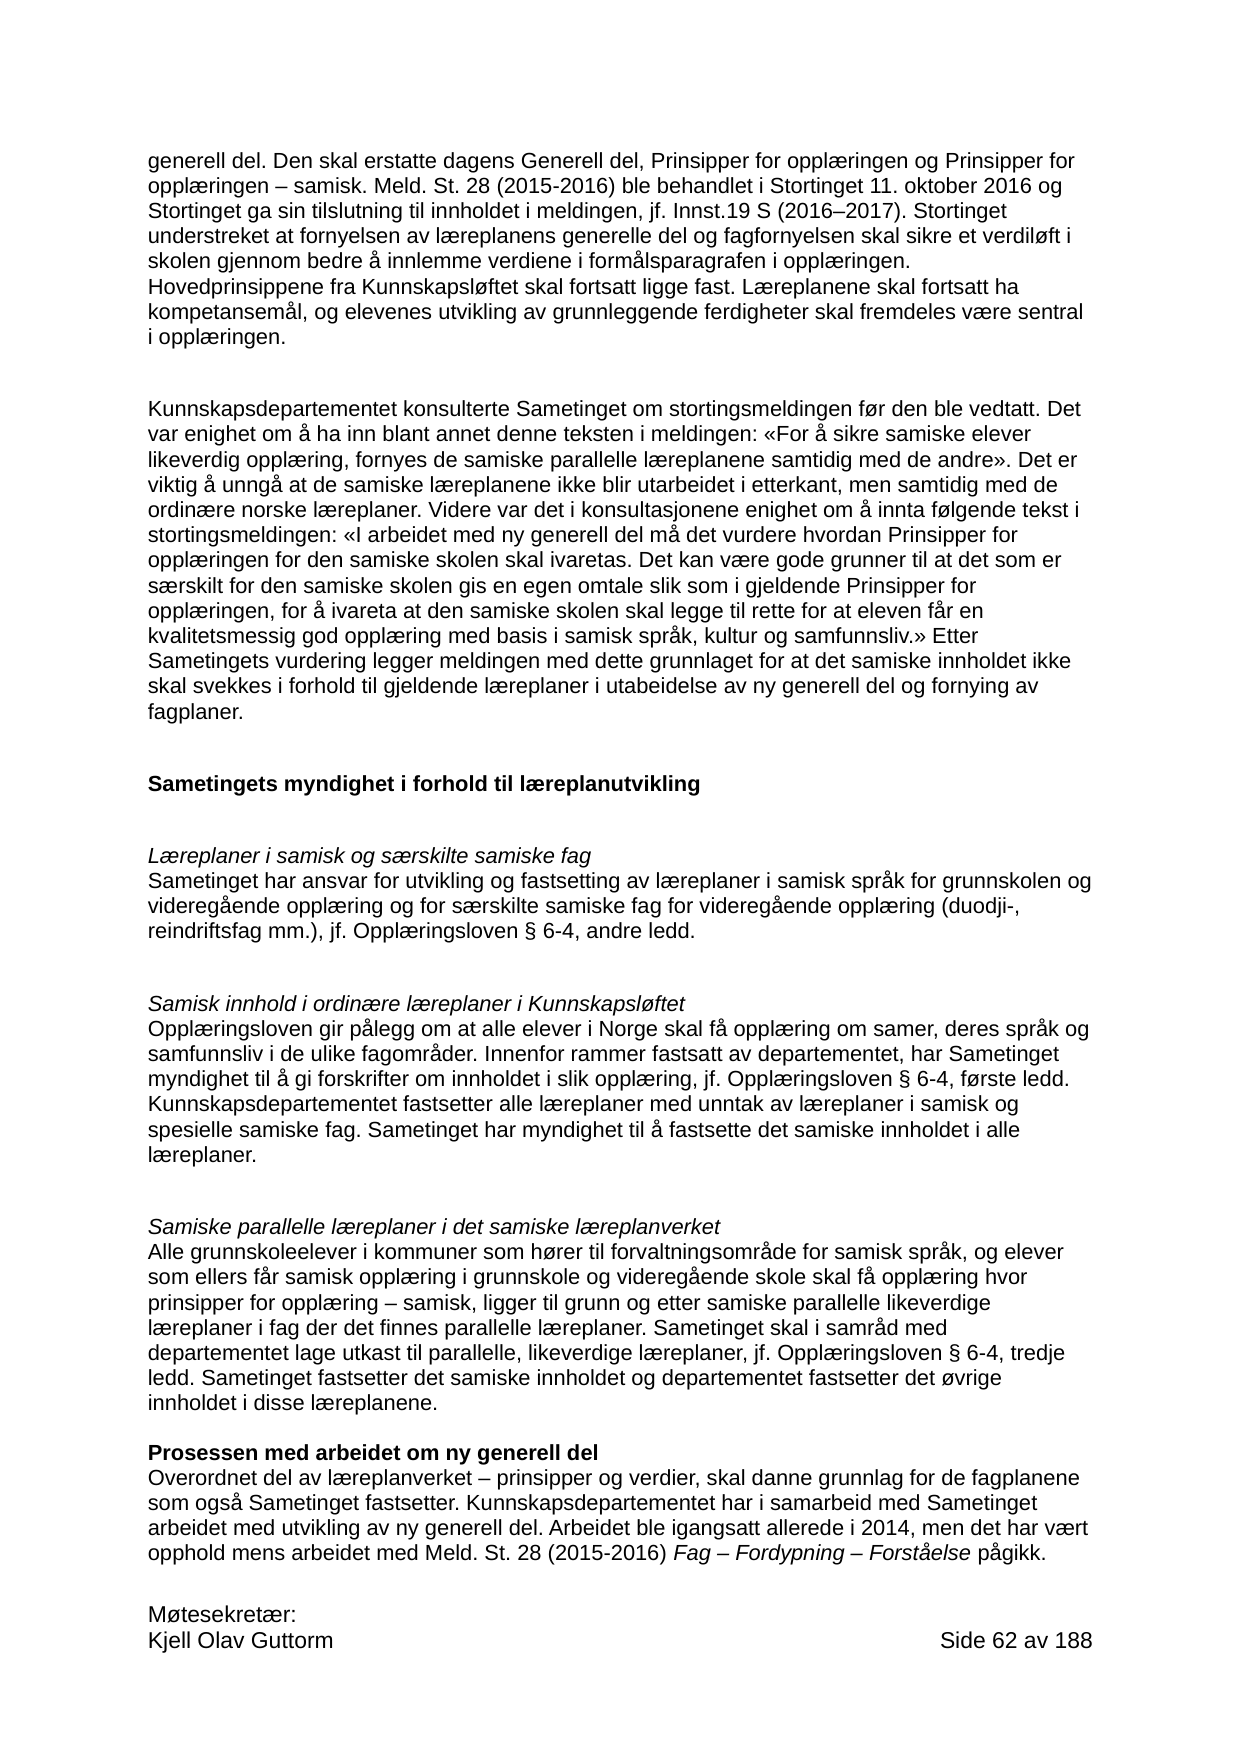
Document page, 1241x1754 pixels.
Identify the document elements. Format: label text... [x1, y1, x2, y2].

table_header Forslag og merknader Sametingsrådets forslag til innstilling: Sametinget har drøftet Sametingsrådets redegjørelse om ny generell del, Overordnet del – verdier og prinsipper Høringsutkast fra Kunnskapsdepartementet 10.03.17. Redegjørelsen er vedlagt protokollen. Sametingsrådets redegjørelse om ny generell del til Læreplanverket, Overordnet del - verdier og prinsipper Bakgrunn Overordnet del av læreplanverket – prinsipper og verdier (ny generell del) er på høring, høringsfristen er 12.juni 2017. Denne skal fastsettes høsten 2017. Skolens læreplanverk angir hvilke verdier, prinsipper og kunnskap våre barn og unge skal ha i et fremtidig samfunn. I den forestående fagfornyelsen skal det legges vekt på å tilføre fagplanene relevant kompetanse til bedre å møte og finne løsninger på dagens og fremtidens utfordringer. Som et ledd i dette fornyes den generelle delen i læreplanverket, slik at barn og unge utvikler verdier og holdninger som har betydning for den enkelte i et samfunn preget av større kompleksitet, mangfold og raskere endringer. Læreplanfornyelse Kunnskapsdepartementet har igangsatt arbeid med fornying av Læreplanverket. Alle fagene i grunnskolen og de gjennomgående fagene i videregående opplæring skal fornyes i årene som kommer, jf. Meld. St. 28 (2015-2016) Fag – Fordypning – Forståelse. En fornyelse av kunnskapsløftet og Stortingets Innst. 19 S (2016-2017). Fagfornyelsen skal gi gode skolefag med relevant innhold, og progresjonen i opplæringsløpet og sammenhengen mellom fag skal forbedres. For å legge bedre til rette for at elevene kan fordype seg og få en god forståelse av det de lærer, skal prioriteringen i fagene bli tydeligere. Som et ledd i denne fornyelsen utvikles en ny generell del. Den skal erstatte dagens Generell del, Prinsipper for opplæringen og Prinsipper for opplæringen – samisk. Meld. St. 28 (2015-2016) ble behandlet i Stortinget 11. oktober 2016 og Stortinget ga sin tilslutning til innholdet i meldingen, jf. Innst.19 S (2016–2017). Stortinget understreket at fornyelsen av læreplanens generelle del og fagfornyelsen skal sikre et verdiløft i skolen gjennom bedre å innlemme verdiene i formålsparagrafen i opplæringen. Hovedprinsippene fra Kunnskapsløftet skal fortsatt ligge fast. Læreplanene skal fortsatt ha kompetansemål, og elevenes utvikling av grunnleggende ferdigheter skal fremdeles være sentral i opplæringen. Kunnskapsdepartementet konsulterte Sametinget om stortingsmeldingen før den ble vedtatt. Det var enighet om å ha inn blant annet denne teksten i meldingen: «For å sikre samiske elever likeverdig opplæring, fornyes de samiske parallelle læreplanene samtidig med de andre». Det er viktig å unngå at de samiske læreplanene ikke blir utarbeidet i etterkant, men samtidig med de ordinære norske læreplaner. Videre var det i konsultasjonene enighet om å innta følgende tekst i stortingsmeldingen: «I arbeidet med ny generell del må det vurdere hvordan Prinsipper for opplæringen for den samiske skolen skal ivaretas. Det kan være gode grunner til at det som er særskilt for den samiske skolen gis en egen omtale slik som i gjeldende Prinsipper for opplæringen, for å ivareta at den samiske skolen skal legge til rette for at eleven får en kvalitetsmessig god opplæring med basis i samisk språk, kultur og samfunnsliv.» Etter Sametingets vurdering legger meldingen med dette grunnlaget for at det samiske innholdet ikke skal svekkes i forhold til gjeldende læreplaner i utabeidelse av ny generell del og fornying av fagplaner. Sametingets myndighet i forhold til læreplanutvikling Læreplaner i samisk og særskilte samiske fag Sametinget har ansvar for utvikling og fastsetting av læreplaner i samisk språk for grunnskolen og videregående opplæring og for særskilte samiske fag for videregående opplæring (duodji-, reindriftsfag mm.), jf. Opplæringsloven § 6-4, andre ledd. Samisk innhold i ordinære læreplaner i Kunnskapsløftet Opplæringsloven gir pålegg om at alle elever i Norge skal få opplæring om samer, deres språk og samfunnsliv i de ulike fagområder. Innenfor rammer fastsatt av departementet, har Sametinget myndighet til å gi forskrifter om innholdet i slik opplæring, jf. Opplæringsloven § 6-4, første ledd. Kunnskapsdepartementet fastsetter alle læreplaner med unntak av læreplaner i samisk og spesielle samiske fag. Sametinget har myndighet til å fastsette det samiske innholdet i alle læreplaner. Samiske parallelle læreplaner i det samiske læreplanverket Alle grunnskoleelever i kommuner som hører til forvaltningsområde for samisk språk, og elever som ellers får samisk opplæring i grunnskole og videregående skole skal få opplæring hvor prinsipper for opplæring – samisk, ligger til grunn og etter samiske parallelle likeverdige læreplaner i fag der det finnes parallelle læreplaner. Sametinget skal i samråd med departementet lage utkast til parallelle, likeverdige læreplaner, jf. Opplæringsloven § 6-4, tredje ledd. Sametinget fastsetter det samiske innholdet og departementet fastsetter det øvrige innholdet i disse læreplanene. Prosessen med arbeidet om ny generell del Overordnet del av læreplanverket – prinsipper og verdier, skal danne grunnlag for de fagplanene som også Sametinget fastsetter. Kunnskapsdepartementet har i samarbeid med Sametinget arbeidet med utvikling av ny generell del. Arbeidet ble igangsatt allerede i 2014, men det har vært opphold mens arbeidet med Meld. St. 28 (2015-2016) Fag – Fordypning – Forståelse pågikk. I Sametingets arbeidet med utvikling av samisk innhold til ny generell del, har Sametinget lagt vekt på FNs erklæring om urfolks rettigheter, å ivareta prinsippene i gjeldende prinsippdel for Kunnskapsløftet- samisk og de verdier som fremkommer i Sametingets sak 07/12 Sametingsmelding om opplæring og utdanning. Sametinget nedsatte høsten 2016 en ressursgruppe bestående av eksterne fagfolk til å bistå oss i dette arbeidet. Tilsammen representerte ressursgruppa kompetanse innenfor sør-, lule- og nordsamisk, fra grunnskole-, og videregående opplæring, og fra høgskole-, universitet og forskningsmiljø. Ressursgruppa har bidratt med gode og aktuelle innspill til innholdet i ny generell del. I arbeidet har Sametinget i tillegg støttet seg til forskning- og evalueringsrapporter og faglitteratur om samisk skole, samiske verdier og samisk tradisjonell kunnskap. Kunnskapsdepartementet har foreslått nytt navn til generell del: «Overordnet del – verdier og prinsipper». Sametinget og Kunnskapsdepartementet hadde konsultasjoner om det samiske innholdet i høringsutkastet “Overordnet del – verdier og prinsipper Høringsutkastet fra Kunnskapsdepartementet 10.3.2017” før dette ble sendt på høring. I dag er det en egen prinsippdel for samisk skole. Det er nå foreslått en felles overordnet del for samisk og norsk skole. Den nye generelle delen skal, når den er fastsatt, i første omgang gi føringer for utviklingen av læreplaner for fagene. I samarbeidet og konsultasjonene med departementet har Sametinget vært opptatt av at den nye generelle delen skal danne et godt grunnlag både for læreplaner for den samiske skolen og for læreplaner for den norske skolen med hensyn til samisk innhold. Ettersom Sametinget har myndighet i forhold til læreplanutvikling- og fastsetting, var det viktig for Sametinget at det i høringsbrevet bes om høringsinstansenes syn på hvorvidt forslag til den overordnede delen i tilstrekkelig grad synliggjør samiske elevers urfolksrettigheter, og om dokumentet er et godt grunnlag for opplæring i samisk skole og for samiske elever i ordinær norsk skole. Kunnskapsdepartementet gjennomførte fem høringskonferanser i løpet av april måned. På høringskonferansen i Tromsø var sametingspresidenten innleder sammen med politisk ledelse i Kunnskapsdepartementet, og Sametingets fagavdeling satt i fagpanelet. Sametinget fulgte høringskonferansen i Trondheim og Oslo. Sametinget har avholdt en egen høringskonferanse, der samiske skoleaktører, elev- og foreldrerepresentanter og aktuelle fagmiljøer var invitert. Høringskonferanser gir gode og aktuelle innspill og er sentrale i det endelige arbeidet med å fastsette ny generell del til læreplanverket. Høringsfristen er 12. juni 2017. Etter høringen vil det bli ny gjennomgang av dokumentet og vurderinger om det må endres i forhold til høringsuttalelsene. Det vil bli gjennomført nye konsultasjoner mellom Sametinget og Kunnskapsdepartementet før den nye overordnete delen til Læreplanverket blir fastsatt høsten 2017. Nærmere om forslaget til Overordnet del – verdier og prinsipper (ny generell del ) Den nye generelle delen og fornyede læreplaner for fag skal sammen utgjøre et fornyet læreplanverk som skal bidra til verdiløftet i skolen. Endringene skal også samlet sett bidra til en bedre sammenheng i læreplanverket for grunnopplæringen. Ved innføringen av Kunnskapsløftet i 2006 ble Generell del av læreplanverket for grunnopplæringen fra 1993 beholdt, blant annet fordi formålsparagrafen i opplæringsloven ikke var endret. I 2008 fikk opplæringsloven ny formålsparagraf. Rammene for fornying av Generell del er beskrevet i kapittel 3 i Meld. St. 28 (2015-2016) Fag – Fordypning – Forståelse. Dokumentet skal utdype verdigrunnlaget i formålsparagrafen og løfte fram opplæringens brede lærings- og kunnskapssyn. Det skal, som i dag, ha status som forskrift til opplæringsloven sammen med resten av læreplanverket. Den nye delen av læreplanverket skal være felles for norsk grunnopplæring og for samisk grunnopplæring. Den nye generelle delen skal beskrive det forpliktende grunnsynet som skal prege og støtte pedagogisk praksis i skolen. Alle som arbeider i opplæringen, skal la dette grunnsynet prege planlegging, gjennomføring og videreutvikling av all opplæring fra grunnskole til videregående opplæring. Dokumentet skal gi føringer for opplæring i fag og prinsipper for skolens praksis, og skal tydeliggjøre opplæringens ansvar for danning og utvikling av elevenes helhetlige kompetanse. Dokumentet skal også gjelde for skoler godkjent etter lov om frittstående skoler (friskoler). Friskoler som har fått godkjent en egen tilsvarende del der skolens verdigrunnlag beskrives, er unntatt. Árvvoštallan Vurderingsdelen består av to deler Felles overordnet del eller egen samisk overordnet del for samisk skole. Her drøftes om hvorfor det er foreslått en felles overordnet del for samisk og norsk skole Om innholdet i overordnet del i Læreplanverket. I denne delen tas opp ulike deler i selve høringsutkastet Overordnet del-verdier og prinsipper og vurderes ut ifra samisk perspektiv. Felles overordnet del eller egen samisk overordnet del for samisk skole I Kunnskapsløftet 2006 er det en felles generell del for det ordinære læreplanverket og det samiske læreplanverket, mens det var to ulike prinsippdeler, en for det ordinære læreplanverket Kunnskapsløftet og en egen Prinsipper for opplæring i Kunnskapsløftet-Samisk. I Meld. St. 28 (2015-2016) Fag – Fordypning – Forståelse, går det fram at generell del og prinsipper for opplæring skal være et dokument. Vurdering Det har vært en viktig problemstilling, drøfting og overveiing om Sametinget skulle arbeide for et felles dokument som skal omfatte både samisk og norsk skole eller gå inn for en felles generell del for samisk og norsk skole. Sametingets fokus i arbeidet med ny generell del har vært at behovene og rettighetene for følgende målgrupper ivaretas: -Samiske elever i samisk skole -Samiske elever i ordinær norsk skole -Ikke-samiske elever i samisk skole -Ikke- samiske elever i ordinær norsk skole Samisk skole er en skole som gir opplæring i og på samisk og etter Læreplanverket Kunnskapsløftet –Samisk. Alle grunnskoler i forvaltningsområdet for samisk språk, defineres som samiske skoler. Det er kun to videregående skoler i Norge som defineres som samiske skoler, det er de to samiske videregående i Kautokeino og Karasjok. Sametinget mener at det fortsatt skal være slik at opplæringen i den samiske skolen skal gis med basis i samisk språk, kultur og samfunnsliv, og at opplæringen skal bygge på samiske verdier og slik styrke samisk identitet hos samiske elever. I samiske skoler går det både samiske og ikke-samiske elever. Det er viktig at også ikke-samiske elever føler inkludering, får en trygg og god opplæring og får styrket og utviklet sin egen identitet. Flesteparten av samiske barn og unge går i ordinære norske skoler, hvor det blir gitt opplæring etter det ordinære læreplanverket i alle fag. Det ville vært ønskelig at alle samiske elever i Norge skulle hatt rett til opplæring i og på samisk og fått opplæring etter det samiske læreplanverket, men for å få slik opplæring, må det ifølge Opplæringsloven være minst ti elever i en kommune utenfor forvaltningsområde som ønsker det. Alle samiske elever har imidlertid individuell rett til å ha samisk som fag hvor enn de bor i Norge. Disse barn har også rett til å utvikle og styrke sin samiske identitet. Både disse og de ikke-samiske elever i norsk skal få opplæring om samer, samisk historie, kultur og samfunnsliv. I forslag til ny generell del skal først og fremst verdiene i formålsparagrafen og de utfordringene som barn og unge møter i samfunnet i dag, utdypes. Formålsparagrafen er felles for både den samiske og norske skolen. Mye av endringene som skjer i storsamfunnet, skjer også i det samiske samfunnet. I Sametingets opplæringsmelding står følgende: «Verdigrunnlaget for de samiske skolene er i utgangspunktet det samme som for de norske skolene.» Selv om verdigrunnlaget er stort sett likt, vil likevel utgangspunktet og tilnærmingen til verdiene, prinsippene og problemstillingene kunne være ulikt i en samisk og i en norsk skole. Det er en utfordring å tilpasse innhold som skal gjelde for bare samisk skole i et felles dokument som skal gjelde alle elever. Det kan likevel være en like stor utfordring å lage et helt nytt dokument, da mye av innholdet nødvendigvis vil være felles og slik vil en egen samisk generell del, fort bli en kopi med noen «samiske setninger». Beslutningen om å ha en felles overordnet del for samisk og norsk, er gjort i enighet med Sametinget. Dette for å synliggjøre den samiske eleven i den norske skolen og for å synliggjøre den samiske skolen for resten av Norge. Med tanke på at Overordnet del – verdier og prinsipper, skal ha en overordnet karakter, og ikke inneholde mye detaljer, er det viktig å ha i mente at de samiske verdiene og prinsippene må utdypes i de ulike læreplanene for fag, når disse fornyes. I gjeldene samiske parallelle, likeverdige læreplaner, er det vektlagt å synliggjøre den samiske dimensjonen både i fagets formål og i kompetansemål. Det er behov for også i fremtiden å utvikle samiske parallelle, likeverdige læreplaner med forsterket samisk innhold. Det er også nødvendig med samisk innhold i læreplaner som gjelder for alle elever i Norge. Om innholdet i overordnet del i Læreplanverket Alt innhold i overordnet del er viktig og relevant for den samiske eleven og for den samiske skolen. Her i denne delen vil vi imidlertid synliggjøre noen sitater fra høringsutkastet til den overordnede delen, vurdere og begrunne disse ut ifra et samisk perspektiv, hvordan samiske elever, samisk skole og samisk innhold i skolen ivaretas. Det blir imidlertid for omfattende å vurdere alt i høringsforslaget. De delene i den overordnede delen som ikke omtales spesifikt her, ansees som selvfølgelig og felles for alle. Hovedoverskriftene her følger de samme som i høringsutkastet til ny generell del. Forord Sitat fra forordet i høringsutkastet: «Den overordnede delen av læreplanverket gjelder for den norske og samiske skolen. Samene i Norge har status som urfolk ifølge ILO-konvensjonen, og Grunnloven fastsetter at staten skal legge forholdene til rette for at samene kan sikre og utvikle sitt språk, sin kultur og sitt samfunnsliv. Den samiske skolen har derfor et parallelt læreplanverk som gjelder i de kommunene som er en del av forvaltningsområdet for samiske språk. Det samme læreplanverket gjelder for elever som har rett til opplæring på samisk i landet for øvrig. Elever i landet for øvrig som har rett til opplæring i samisk, skal følge det samiske læreplanverket når det gjelder opplæring i faget samisk.» Vurdering: For Sametinget er det viktig at den samiske dimensjonen fremkommer i innledningen. Denne fastslår at samene er urfolk i Norge og grunngir hvorfor det finnes et eget samisk parallelt likeverdig læreplanverk, og hvor dette gjelder. Siste setning gir opplysning om at opplæring i samisk som fag skal gis i hele landet til samer som ønsker det. Opplæringens verdigrunnlag Her understrekes det at skolen skal bygge sin praksis i forhold til formålsparagrafen. Formålsparagrafen er felles for alle elever. Sitat fra høringsutkastet: «Gjennom opplæringen skal elevene tilegne seg verdier som gir retning for deres livsutfoldelse, og de skal forberedes til å bli kloke og handlekraftige samfunnsborgere. Disse verdiene er grunnmuren i skolens virksomhet, og skolen må ivareta og gjøre dem levende gjennom kunnskapsformidling, holdningsarbeid og i møte med hver enkelt elev. Verdiene skal prege skolens og lærernes møte med elevene og med hjemmene, og elevens beste skal alltid være et grunnleggende hensyn. Forskjellige interesser, syn og verdier kan føre til spenninger mellom ulike grupper. Lærere må derfor anvende sitt profesjonelle skjønn slik at verdier som ivaretar den enkelte, og verdier som ivaretar fellesskapet, balanseres.» «Den samiske skolen skal i tillegg ha et allsamisk perspektiv og bygge på samiske verdier.» Menneskeverdet Menneskeverdet Vurdering: Den siste setningen gir klar retning for den samiske skolen, at samiske verdier skal prege skolens og lærernes møte med elevene og hjemmene. For Sametinget er det viktig at opplæring blir gitt utifra et allsamisk perspektiv. Elever skal utvikle innsikt og forståelse for at samene er ett folk som bor i fire land, samtidig som at de samiske samfunnene kan være ulike og mangfoldige. Sametinget er fornøyd med at denne teksten er i innledningen i verdikapittelet. Det betyr at dette skal gjelde alle underliggende kapitler. I Sametingsmelding om opplæring og utdanning heter det: «Innhold og rammer i den samiske skolen skal være bygget på samiske verdier og samiske verdier skal formidles i undervisningen av samiske barn» videre heter det: “Det er viktig at det bygges opp en fellesskapsforståelse; at alle samiske barn og unge er en del av det samme samiske folket og at de har samme egenverdi og skal møtes med samme respekt og toleranse uavhengig oppvekst, næringstilknytning, sosial bakgrunn eller andre forskjeller.» Menneskeverdet Sitat fra høringsutkastet «Skolen skal sørge for at menneskeverdet og de verdiene som støtter opp om det, legges til grunn for opplæringen og hele virksomheten.» «Alle mennesker er like mye verdt. Menneskeverdets ukrenkelighet er forankret i formålsparagrafen og bygger på grunnleggende tanker om likeverd, solidaritet og på de bånd som gjør oss avhengige av hverandre. Når elever lærer å mestre sitt eget liv, utvikler de selvtillit og en trygg identitet som setter dem i stand til å fortsette å vokse mentalt, følelsesmessig og sosialt. Skolens oppgave er å støtte hver elev slik at den enkelte opplever livet som trygt og meningsfylt.» Vurdering: I samisk sammenheng er det viktig å se innholdet her, sammen med følgende utsagn i forordet: «Samene i Norge har status som urfolk ifølge ILO-konvensjonen, og Grunnloven fastsetter at staten skal legge forholdene til rette for at samene kan sikre og utvikle sitt språk, sin kultur og sitt samfunnsliv.» For samer som urfolk betyr likeverdighet å få opplæring i og på eget språk, om egen kultur og historie. Dette er ingen særrettighet, men en menneske- og urfolksrettighet, og viser at samisk språk og kultur er likeverdig med majoritetsfolkets språk og kultur. I kapittelet understrekes det at elevene skal lære å mestre sitt eget liv, utvikle selvtillit og en trygg identitet. Videre står det at den enkelte elev har krav på å bli verdsatt og behandlet likeverdig ut fra den enkeltes forutsetninger og behov, uten å bli utsatt for diskriminering. Dette er momenter som understrekes som viktige i Sametingsmelding om opplæring og utdanning. Forskning viser at samiske barn og unge er mer utsatt for mobbing og diskriminering enn andre, men det viser seg og at det foregår mye mobbing i samisk skole. Derfor er det viktig at skolen skal arbeide for respekt og likeverd og omsorg for alle elever. 1.2 Kultur, identitet og mangfold Sitat fra høringsutkastet «Skolen skal gi elevene historisk og kulturell innsikt og forankring, og skal bidra til at hver elev kan ivareta og utvikle sin identitet i et inkluderende og mangfoldig fellesskap. Opplæringen skal gi elevene historisk og kulturell innsikt og forankring, samtidig som den skal åpne dører mot verden og fremtiden. Kristen og humanistisk arv og tradisjon er en viktig del av landets samlede kulturarv og har spilt en avgjørende rolle i formingen av samfunnet. Denne arven har utviklet seg opp gjennom historien. Det har gitt grunnlaget for en styreform og en rekke verdier og kulturelle tradisjoner som bidrar til å samle menneskene i landet. Den samiske kulturarven er også en del av kulturarven i Norge.» Vurdering Samisk innhold er tydeligst spesifisert i høringsutkastet i kapittel 1.2. I formålsparagrafen står det: “Opplæringa skal bidra til å utvide kjennskapen til og forståinga av den nasjonale kulturarven og vår felles internasjonale kulturtradisjon.” For Sametinget har det vært viktig å presisere i ny generell del, som har status som forskrift, at nasjonal kulturarv inkluderer samisk kulturarv. Sametinget fikk gjennomslag for dette, og det står i høringsutkastet: «Den samiske kulturarven er en del av kulturarven i Norge.» Sametinget er fornøyd med at dette fremkommer i innledningen. Dette viser at den samiske historien og kulturen ikke er noe som er kommet til Norge ved senere innvandring, men har alltid vært en del av historien og kulturen i Norge. Sitat fra høringsutkastet «Den samiske skolen skal legge til rette for at elevene får en opplæring med basis i samisk språk, kultur og samfunnsliv. Den skal også ivareta samiske verdier som samisk språk, tradisjonell kunnskap og slekt- og familierelasjoner.» Vurdering Dette sitatet har referanse til samisk læringsplakat i gjeldende Prinsipper for opplæring for Kunnskapsløftet-Samisk. Denne setningen vurderes som den viktigste delen for samisk skole i hele den overordnete delen i gjeldende læreplanverk. Den samiske skolen har plikt til å gi opplæring med basis i samisk språk, kultur og samfunnsliv. Denne forplikter skoleeiere i samiske kommuner og skoleeiere til klasser som gir opplæring i og på samisk om å tilrettelegge en slik opplæring. Alle elever, både samiske og ikke-samiske elever i den samiske skolen har rett til opplæring både i og på samisk og etter samisk læreplanverk. Tilretteleggingen innebærer at skolen skal organisere samisk opplæring og sørge for å ha kvalifiserte lærere som har kompetanse i samisk språk, kultur og samfunnsliv. Den skal også ivareta samiske verdier som samisk språk, tradisjonell kunnskap og slekt- og familierelasjoner. Videreføring av den første setningen i gjeldene samiske læringsplakat til ny generell del, vil være førende for forestående revideringer av de samiske parallelle likeverdige læreplaner. På Sametingets nettsider fins en oversikt over hvilke fag som har samiske parallelle likeverdige læreplaner. Også i opplæringen i fag hvor det ikke finnes egne samiske, parallelle læreplaner, gjelder prinsippet om å gi opplæring med basis i samisk språk, kultur og samfunnsliv. Det vil gjelde i fag som matematikk og kroppsøving. I matematikk vil det for eksempel bety at elever skal lære samiske tellemåter, samiske måleenheter, bruke eksempler fra samisk kultur mm. I kroppsøving vil det bety at det skal bli lagt vekt på tradisjonell kunnskap for eksempel i hovedområdet friluftsliv, selv om dette ikke spesifikt står i læreplanen. Alle kompetansemål i alle læreplaner skal i prinsippet være samiske i samisk skole. Dette krever lærere med samiske kunnskaper. I sametingsmeldingen understrekes viktigheten av opplæring i samisk språk, kultur og samfunnsliv. Dette er viktig for samiske barns identitetsoppbygging, trygghet og tilhørighet. Videre understreker meldingen at opplæringen skal ha et allsamisk perspektiv. I meldingen omtales også tradisjonell kunnskap som en viktig verdi i samisk skole. Ved fornying av læreplaner for fag, er det viktig at tradisjonell kunnskap blir utdypet i de læreplanene hvor dette er relevant. Kunnskap om slekt –og familierelasjoner løftes opp som viktig verdi i en samisk skole. I høringsutkastets overordnete del, kapittel 3.1 Tilrettelegging for den enkelte elev, står det omtalt om viktigheten av samarbeid mellom hjem og skole, hvor det understrekes foreldrenes og foresattes betydning i opplæringen. I samisk sammenheng er også familie for øvrig, faddere og slekta en viktig ressurs i barns opplæring- og sosialiseringsprosess. Det ansees som en verdi å kjenne til slekta og kunne bruke slektsbegrepene som det er mange av i samisk språk. I samisk kultur er det en viktig verdi å verdsette eldres kunnskap. Også i samiske samfunn er bo- og levestrukturene i endring, mange samiske barn må bo langt unna og har ikke den nære kontakten med sine slektninger som tidligere. I vår datatid er det likevel gode muligheter til å ta vare på denne verdien. Sitat fra høringsutkastet «Gjennom opplæringen skal elevene få kunnskap om og forståelse for urfolk og minoriteter. Alle elever i Norge skal lære om det samiske urfolkets historie, kultur, samfunnsliv og rettigheter.» Vurdering: Dette sitatet fra høringsutkastet ivaretar det viktige prinsipp, om at alle elever i Norge skal lære om samer, og er gjeldende for alle fire målgrupper i den samiske og norske skolen. Dette ivaretar Opplæringsloven § 6-4.Innhaldet i opplæringa hvor det heter: Forskrifter om læreplaner etter § 2-3 og § 3-4 skal gi pålegg om opplæring om den samiske folkegruppa og om språket, kulturen og samfunnslivet til denne folkegruppa i tilknytning til Dei ulike fagområda. Innenfor rammer fastsette av departementet gir Sametinget forskrifter om innholdet i slik opplæring. Ved å ta denne teksten inn, vil den nye generelle delen etter Sametingets mening, bli betydelig bedre og klarere med hensyn til samisk innhold i skolen, enn gjeldende generell del og i prinsipper som mangler dette perspektivet. Dette vil legge føringer for at samisk innhold skal ivaretas i fornying av læreplaner. Det betyr at skolen er forpliktet til å gi både den samiske eleven og den ikke-samiske eleven i ordinær norsk skole kunnskap om samer og andre urfolk. Sitat fra høringsutkastet «Norsk og samisk er likeverdige språk.» «Opplæringen skal sikre at elevene blir trygge språkbrukere, at de utvikler sin språklige identitet, og at de kan bruke språk for å tenke, skape mening og knytte bånd til andre.» Se også sitat 2.4 Grunnleggende ferdigheter: «Arbeidet med grunnleggende ferdigheter skal derfor ivaretas av alle lærere i alle fag og på alle trinn. Samtidig er et større ansvar for de enkelte ferdighetene plassert i enkelte fag. Fagene norsk og samisk har hovedansvaret for opplæringen i lesing, skriving og muntlige ferdigheter, mens matematikkfaget har hovedansvaret for regneopplæringen. Ulike fag har et hovedansvar for forskjellige sider av opplæringen i digitale ferdigheter.» Vurdering: Dette er en viktig synliggjøring i høringsutkastet og følger av Sameloven § 1-5, - at samisk og norsk er likeverdige språk. En slik synliggjøring viser at i andre utsagn om språkopplæring i høringsutkastet, inkluderer også samisk språk, som eksempelvis her: «Opplæringen skal sikre at elevene blir trygge språkbrukere, at de utvikler sin språklige identitet, og at de kan bruke språk for å tenke, skape mening og knytte bånd til andre.» I kapittelet Kultur, identitet og mangfold tas også opp viktigheten av å kunne kunne norsk for å kunne fungere i det norske samfunnet. I utkastet står det blant annet: «Utviklingen av et felles språk er en forutsetning for at samfunnet skal fungere.». Etter Sametingets vurderinger kan dette også forstås dit hen, at det er viktig å kunne samisk for å fungere i det samiske samfunnet, at funksjonell to-språklighet er viktig. Sametinget anser samisk språk som en grunnleggende verdi i det samiske samfunnet. Dette kommer fram blant annet frem i Sametingets budsjett og ellers i ulike satsinger. I sametingsmeldingen står det mye om verdien av å få lære samisk språk og om to-språklighet. Der er også utfordringene i forhold til språkopplæring drøftet. Disse utfordringene behandles ikke i dette dokumentet, men vil bli fulgt opp i arbeidet med NOU 2016:18 Hjertespråket. Etter Sametingets vurderinger er samisk språk som verdi, ivaretatt i innholdet til ny generell del. I språkplanene for samisk og norsk må det selvsagt komme inn mer om hva elevene skal lære og om tospråklighet. Sitat fra høringsutkastet «Skolen skal gi elevene historisk og kulturell innsikt og forankring, og skal bidra til at hver elev kan ivareta og utvikle sin identitet i et inkluderende og mangfoldig fellesskap. Gjennom alle tider har samfunnet blitt påvirket av ulike strømninger og kulturtradisjoner. Kulturelt, språklig og livssynsmessig mangfold setter sitt preg på samfunnet og skolen. Skolen skal ivareta dette mangfoldet og inkludere alle. Dette stiller store krav til skolen og lærernes flerkulturelle kompetanse. Skolen skal støtte elevenes utvikling av egen identitet og legge til rette for at alle kan oppleve at de hører hjemme i skolen og i samfunnet. Kunnskap om historie, kultur og tradisjon og om samspillet mellom ulike strømninger og kulturtradisjoner styrker elevenes identitetsutvikling og kulturelle forståelse, og det skaper tilhørighet i samfunnet. I opplæringen skal elevene utvikle både felles kulturelle referanser, og respekt og toleranse for ulikhet. Innsikt i lokal-, nasjonal- og internasjonal kulturarv er av betydning for elevenes danning og identitetsutvikling» Vurdering: Både i den norske og den samiske skolen er det elever med ulike språklig-, nasjonal- og kulturbakgrunn. Det er viktig at alle elever skal føle seg likeverdig og inkluderte. Ingen barn skal føle seg oversett og diskriminert. Selv om det i samisk skole er viktig å ha fokus på samisk, språk og samfunnsliv, er det viktig at de ikke-samiske elevene skal føle seg likeverdig og få utvikle sin identitet. De ikke-samiske elevene skal også få lære det samiske språket og slik bli i stand til å kunne kommunisere og delta i det samiske samfunnet. I den norske skolen er det viktig at den samiske eleven ikke skal føle seg diskriminert og at skolen skal tilrettelegge opplæringen slik at den samiske eleven får utvikle sitt samiske språk og sin samiske identitet. Sametingets syn er at det er viktig at skolen arbeider for likeverdighet og inkludering av alle barn. Det er viktig at barn lærer toleranse og respekt for ulikhet. Likeså er det viktig å arbeide for likestilling mellom kjønnene. 1.3 Kritisk tenkning og etisk bevissthet Sitat fra høringsutkastet «Skolen skal bidra til at elevene blir nysgjerrige og stiller spørsmål, utvikler vitenskapelig og kritisk tenkning og handler med etisk bevissthet.» «All vitenskap begynner med undring. Å tenke kritisk og vitenskapelig innebærer å bruke fornuften på en undersøkende og systematisk måte i møte med ulike fenomener, ytringer og kunnskapsformer.» Vurdering: Kritisk tenkning og etisk bevissthet er like viktig for den samiske, som for den norske skolen. Her brukes begrepet «all vitenskap», noe som innebærer at det er rom for å vektlegge også erfaringsbasert kunnskap (tradisjonell kunnskap) som er viktig utifra et samisk perspektiv. 1.4 Skaperglede, engasjement og utforskertrang Sitater fra høringsutkastet «Skolen skal la elevene utfolde skaperglede, engasjement og utforskertrang, og la dem få øve på å se muligheter og omsette ideer til handling.» «Elevene skal motiveres til å skape og til å vise engasjement og utforskertrang. Internasjonale perspektiver og samarbeid er en viktig kilde til inspirasjon og engasjement. Det stimulerer nye ideer, evnen til å ta initiativ og til å omsette ideer til handling. Elever som lærer om skapende områder som forskning, kultur, kunst og entreprenørskap, utvikler evnen til å bruke kunnskaper og ferdigheter for å gi stemme til erfaringer, finne svar på spørsmål og løse problemer» Vurdering: Selv om det ikke om samisk kunst og kultur spesifiseres i denne delen, så betyr det at i samisk skole skal det samiske aspektet vektlegges, jf.med at det tidligere i dokumentet står «Den samiske skolen skal legge til rette for at elevene får en opplæring med basis i samisk språk, kultur og samfunnsliv.» Å vektlegge skaperglede, engasjement og utforskertrang er viktig for at den samiske kulturen skal leve og videreutvikles. Her er nevnt om internasjonale perspektiver og samarbeid. Det vil være naturlig i samisk skole å hente inspirasjon fra andre urfolk. 1.5 Respekt for naturen og miljøbevissthet og 2.6.3 Bærekraftig utvikling Sitat fra høringsutkastet - 1.5 Respekt for naturen og miljøbevissthet: «Skolen skal bidra til at elevene utvikler miljøbevissthet, respekt for naturen og naturglede. «Mennesket er en del av naturen. Dagens barn og unge skal håndtere morgendagens utfordringer, og vår felles fremtid avhenger av at fremtidige generasjoner kan ta vare på vår felles klode. Globale klimaendringer og tap av biologisk mangfold er blant de største miljøtruslene verden står overfor i dag. Disse utfordringene må løses i fellesskap. Bevissthet om hvordan menneskets levesett og inngrep i naturen påvirker natur og miljø er derfor nødvendig.» «Vi behøver kunnskap, etisk bevissthet og teknologisk innovasjon for å finne løsninger og gjøre nødvendige endringer i levesett for å ta vare på livet på jorda. Gjennom opplæringen skal elevene få kunnskap om lokale og globale miljøutfordringer, utvikle respekt for naturen og lære seg å handle miljøbevisst. De skal få rike muligheter til å se naturen som en kilde til nytte, opplevelse og glede, god helse og læring. Skolen skal bidra til at elevene utvikler en forståelse av hva det innebærer å vise respekt for naturen, og bygge motivasjon for og vilje til å ta vare på miljøet.» «Gjennom opplæringen skal elevene få kunnskap om lokale og globale miljøutfordringer, utvikle respekt for naturen og lære seg å handle miljøbevisst. De skal få rike muligheter til å se naturen som en kilde til nytte, opplevelse og glede, god helse og læring.» Sitat fra høringsutkastet - 2.6.3 Bærekraftig utvikling: «Menneskehetens levesett og ressursbruk påvirker naturmiljøet og har konsekvenser for hele kloden. Bærekraftig utvikling innebærer å verne om livet på jorda og å ta vare på behovene til mennesker som lever i dag uten å ødelegge fremtidige generasjoners muligheter til å dekke sine.» Vurdering: I første del av høringsforslaget som omhandler verdier, er det et underkapittel som heter “Respekt for naturen og miljøbevissthet” og under hoveddelen “2. Prinsipper for læring og utvikling” er det et underkapittel med overskriften 2.6.3 Bærekraftig utvikling. Vi har vi valgt å vurdere disse to kapitlene sammen for de har tilknytning til hverandre. Kunnskapsdepartementet vil innføre tre obligatoriske tverrfaglige temaer i skolen. Bærekraftig utvikling ansees som såpass viktig at den er valgt som et av de tre temaene. I Sápmi vokser barn og unge i et samfunn preget av møtet mellom tradisjonelle levemåter og ny industriell virksomhet, moderne vitenskap og avansert teknologi. Sametinget mener at det er viktig at barn og unge lærer å ha respekt for naturen og kunne bruke den på en bærekraftig måte. I kapittel 1.2 står det at den samiske skolen skal ivareta tradisjonell kunnskap. I samisk tradisjonell kunnskap er grunntanken at naturen og ressursene kan brukes, men ikke misbrukes og ødelegges. Å ta vare på naturen for fremtidige generasjoner, nøysomhet og økologisk tenkning, er viktige verdier. Elever må bli kjent med miljøtruslene i våre nærmiljøer og med globale utfordringer og slik utvikle miljøbevissthet og vilje til å handle etisk og bruke naturen på en bærekraftig måte. 1.6 Demokrati og medvirkning og 2.6.2 Demokrati og medborgerskap Sitat fra høringsutkastet -1.6 Demokrati og medvirkning «Skolen skal gi elevene mulighet til å medvirke og å lære hva demokrati betyr i praksis.» Sitat fra høringsutkastet - 2.6.2 Demokrati og medborgerskap «Vern av mindretallet er et avgjørende prinsipp i en demokratisk rettsstat og et demokratisk samfunn. Et demokratisk samfunn verner også om urfolk og minoriteter. Arbeidet med å dyrke mangfoldet på den ene siden og inkludere den enkelte på den andre krever et bevisst verdisyn og utøvelse av profesjonelt skjønn. Alle deltakere i skolefellesskapet må utvikle bevissthet om både minoritets- og majoritetsperspektiver og skape rom for samarbeid, dialog og meningsbrytning.» Vurdering: Kunnskapsdepartementet vil innføre tre tverrfaglige temaer i skolen. Demokrati ansees så viktig at det blir innført som et av temaene, se punkt 2.6.2 Demokrati og medborgerskap. Her har vi valgt å vurdere de to kapitlene om demokrati sammen. Sametinget mener at det er viktig at alle elever lærer tidlig å verdsette og videreføre demokratisk tenkesett og får øvelse i selvbestemmelse. I samarbeidet og konsultasjonene med Kunnskapsdepartementet om utarbeidelsen av ny generell del, var Sametinget opptatt av at vern av mindretallet og å verne urfolk og minoriteter må tydeliggjøres som viktige prinsipper i vårt land. Dette vil gi alle elever innsikt i hvorfor vi har Sameting i Norge, Sverige og Finland. For samiske elever vil dette gi innsikt i hvordan de kan være med å påvirke og bestemme i det samiske samfunnet og i storsamfunnet. 2.2 Sosial læring og utvikling, 2.6.1 Folkehelse og livsmestring og 3.2 Et inkluderende læringsmiljø Sitater fra høringsutkastet - 2.2 Sosial læring og utvikling «Skolen skal fremme et læringsmiljø der det er rom for at elevene kan sette ord på sine egne tanker og erfaringer og lytte til andres ideer og kunnskap. I møte med elevene skal lærerne fremme kommunikasjon og samarbeid som gir elevene mot og trygghet til å ytre sine meninger og si fra når de er uenige. Å lære å argumentere for sitt syn og lytte til andres gir elevene et grunnlag for å håndtere uenighet og konflikter, og å søke løsninger i fellesskap.» Sitat fra høringsutkast - del 2.6.1 Folkehelse og livsmestring «Barn og unge behøver et forutsigbart oppvekstmiljø med trygge rammer og gode rollemodeller der de kan diskutere og forholde seg til vanskelige spørsmål. Elevene skal øve på å sette ord på og håndtere sine egne følelser, relasjoner og handlingsmønstre. De skal lære å sette grenser og respektere andres, utvikle et positivt selvbilde, og delta i et faglig og sosialt fellesskap som gir tilhørighet. For å få til dette er det nødvendig at skolen skaper et miljø som er preget av toleranse og åpenhet.» Sitat fra høringsutkastet - 3.2 Inkluderende læringsmiljø «Skolen skal bidra til at elevene utviser dømmekraft når de ytrer seg om andre, og at de lærer å samhandle på forsvarlig vis i ulike sammenhenger og med ulike medier og teknologier. Alle elever skal lære å ta ansvar, delta og medvirke i et inkluderende fellesskap. Elevmedvirkning må prege skolens praksis.» Vurdering: Her trekkes ut noen sitater fra tre meget viktige kapitler hvor det er snakk om mellommenneskelig forhold og psykisk helse. I samiske samfunn som er flerkulturelle samfunn, er det spesielt viktig å ha flerkulturell kompetanse og ha kunnskap om andre kulturers koder. Elevene må lære å håndtere uenighet og konflikter. Som tidligere nevnt har Kunnskapsdepartementet bestemt at det skal være tre obligatoriske tverrfaglige temaer i skolen. Foruten Bærekraftig utvikling og Demokrati og medborgerskap er temaet Folkehelse og livsmestring også obligatorisk tema i skolen. Temaet folkehelse og livsmestring skal bidra til at elevene utvikler kompetanse som fremmer elevenes helse og gjør dem i stand til å håndtere ulike utfordringer i livet. Det er her fokus på skolens ansvar for lære elevene å si ifra når noe skjer i deres liv som er galt, uakseptabelt eller direkte ulovlig. Mange elever opplever mobbing, utrygghet og diskriminering på grunn av etnisitet, både på skolen og i fritida. Forskning har dokumentert at vold i nære relasjoner blant samer er et utstrakt problem og i blant annet mediabildet ser vi at overgrep skjer i samiske samfunn. Det har vært hevdet at i det samiske samfunnet er man ikke vant til å snakke og være åpen om slike problemer, at barn og unge velger taushet i stedet for å søke hjelp. Dette skaper helseproblemer for de som er utsatt. Sametinget mener at det er viktig at samiske barn og unge lærer å bryte denne taushetsmuren. Andre vurderinger I dette arbeidet har fokuset vært på verdier og prinsipper som skal ligge til grunn for opplæring. Utfordringer som organisering av samisk opplæring, mangel på kvalifiserte samiske lærere, samiske læremidler og ressurser til samisk opplæring blir ikke omhandlet her. [136, 148, 1104, 1589]
